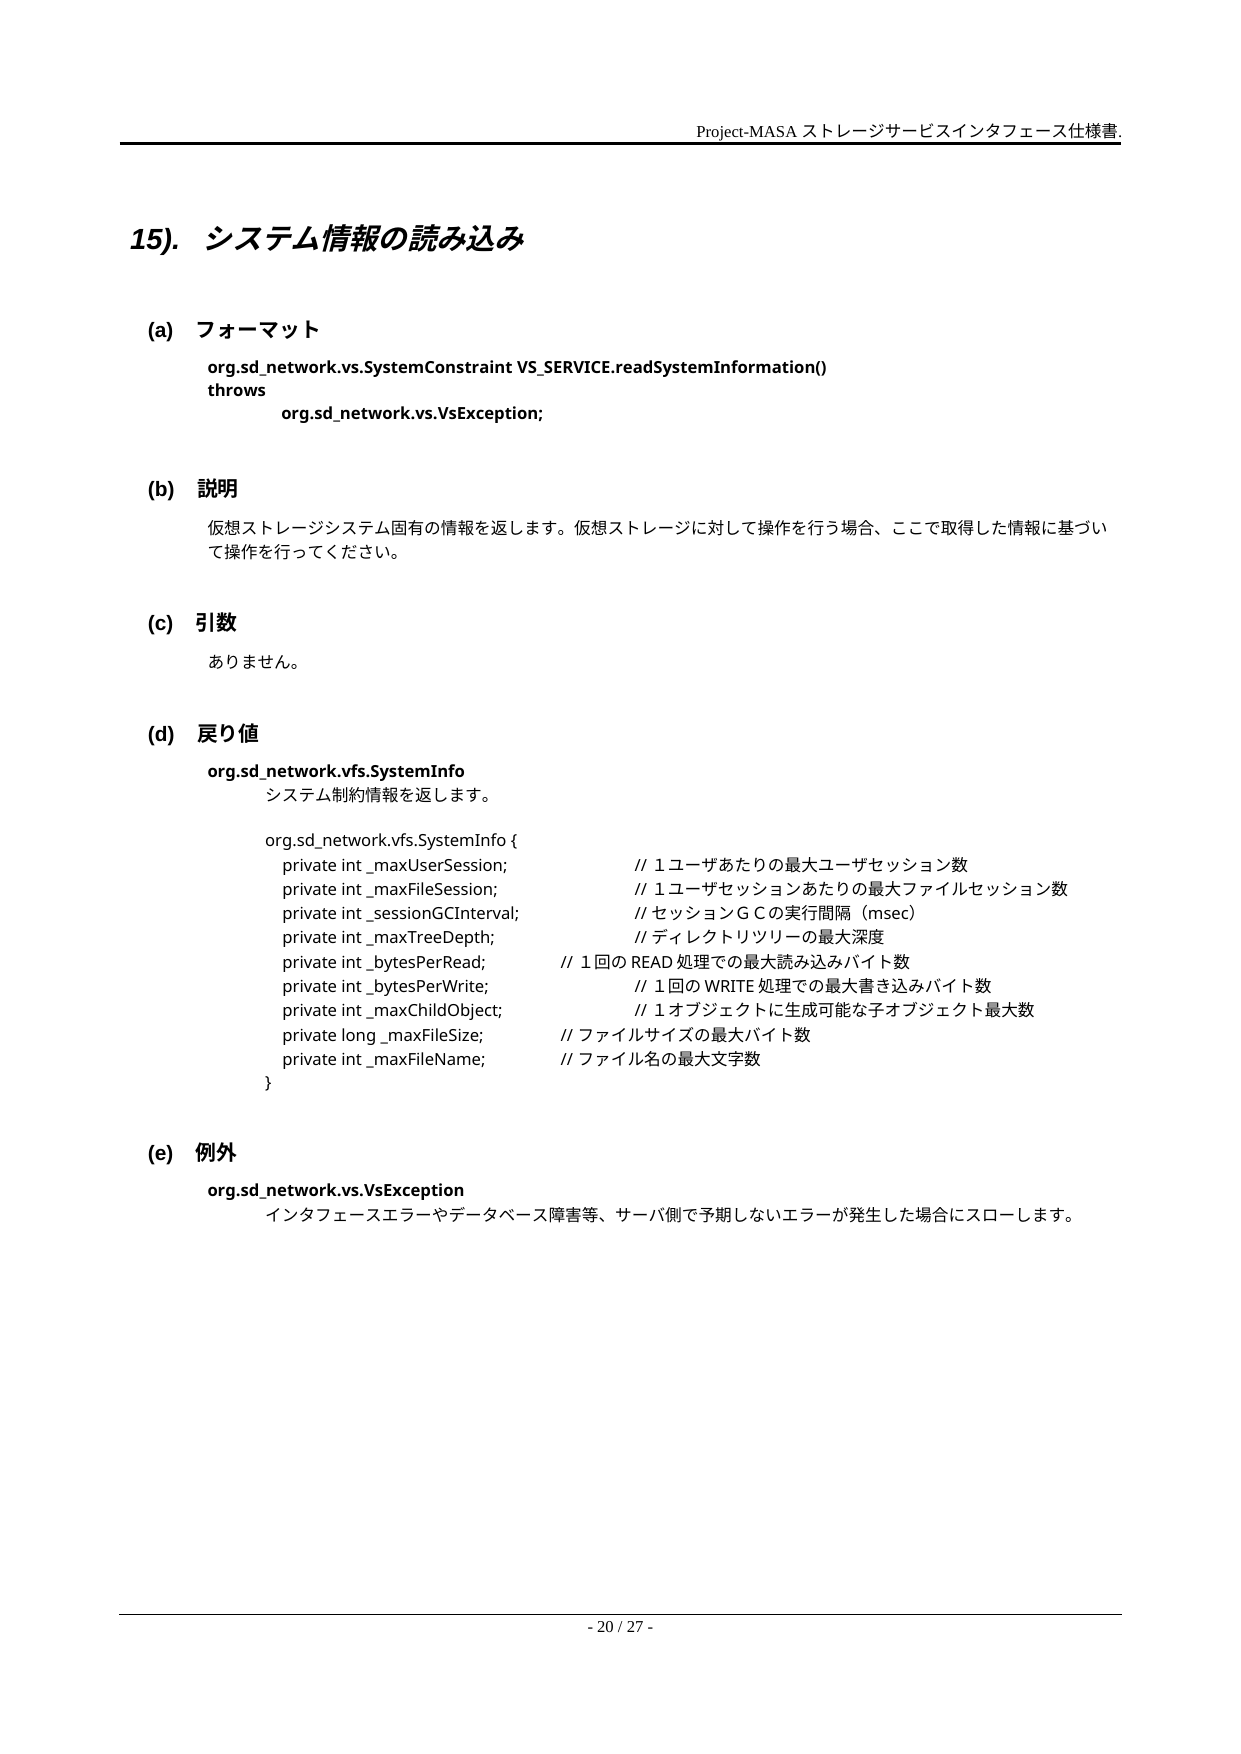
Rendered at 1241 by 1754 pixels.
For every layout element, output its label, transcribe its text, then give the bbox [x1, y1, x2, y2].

text private int _maxChildObject; // １オブジェクトに生成可能な子オブジェクト最大数 [265, 997, 1122, 1022]
subtitle 説明 [118, 472, 1122, 502]
text org.sd_network.vfs.SystemInfo { [265, 829, 1122, 852]
text private long _maxFileSize; // ファイルサイズの最大バイト数 [265, 1022, 1122, 1046]
text org.sd_network.vs.SystemConstraint VS_SERVICE.readSystemInformation() [207, 356, 1122, 379]
text org.sd_network.vfs.SystemInfo [207, 759, 1122, 782]
text 仮想ストレージシステム固有の情報を返します。仮想ストレージに対して操作を行う場合、ここで取得した情報に基づいて操作を行ってください。 [207, 515, 1122, 563]
subtitle 例外 [118, 1136, 1122, 1167]
text ありません。 [207, 649, 1122, 673]
subtitle 戻り値 [118, 717, 1122, 747]
text private int _bytesPerWrite; // １回のWRITE処理での最大書き込みバイト数 [265, 973, 1122, 997]
text private int _bytesPerRead; // １回のREAD処理での最大読み込みバイト数 [265, 949, 1122, 973]
text org.sd_network.vs.VsException [207, 1179, 1122, 1202]
text throws [207, 379, 1122, 402]
text private int _maxFileSession; // １ユーザセッションあたりの最大ファイルセッション数 [265, 876, 1122, 900]
subtitle 引数 [118, 606, 1122, 637]
subtitle フォーマット [118, 313, 1122, 344]
subtitle システム情報の読み込み [118, 215, 1122, 257]
text org.sd_network.vs.VsException; [207, 402, 1122, 424]
text インタフェースエラーやデータベース障害等、サーバ側で予期しないエラーが発生した場合にスローします。 [265, 1202, 1122, 1226]
text private int _maxUserSession; // １ユーザあたりの最大ユーザセッション数 [265, 852, 1122, 876]
text private int _maxFileName; // ファイル名の最大文字数 [265, 1046, 1122, 1070]
text private int _maxTreeDepth; // ディレクトリツリーの最大深度 [265, 924, 1122, 949]
text private int _sessionGCInterval; // セッションＧＣの実行間隔（msec） [265, 900, 1122, 924]
text システム制約情報を返します。 [265, 782, 1122, 806]
text } [265, 1070, 1122, 1093]
